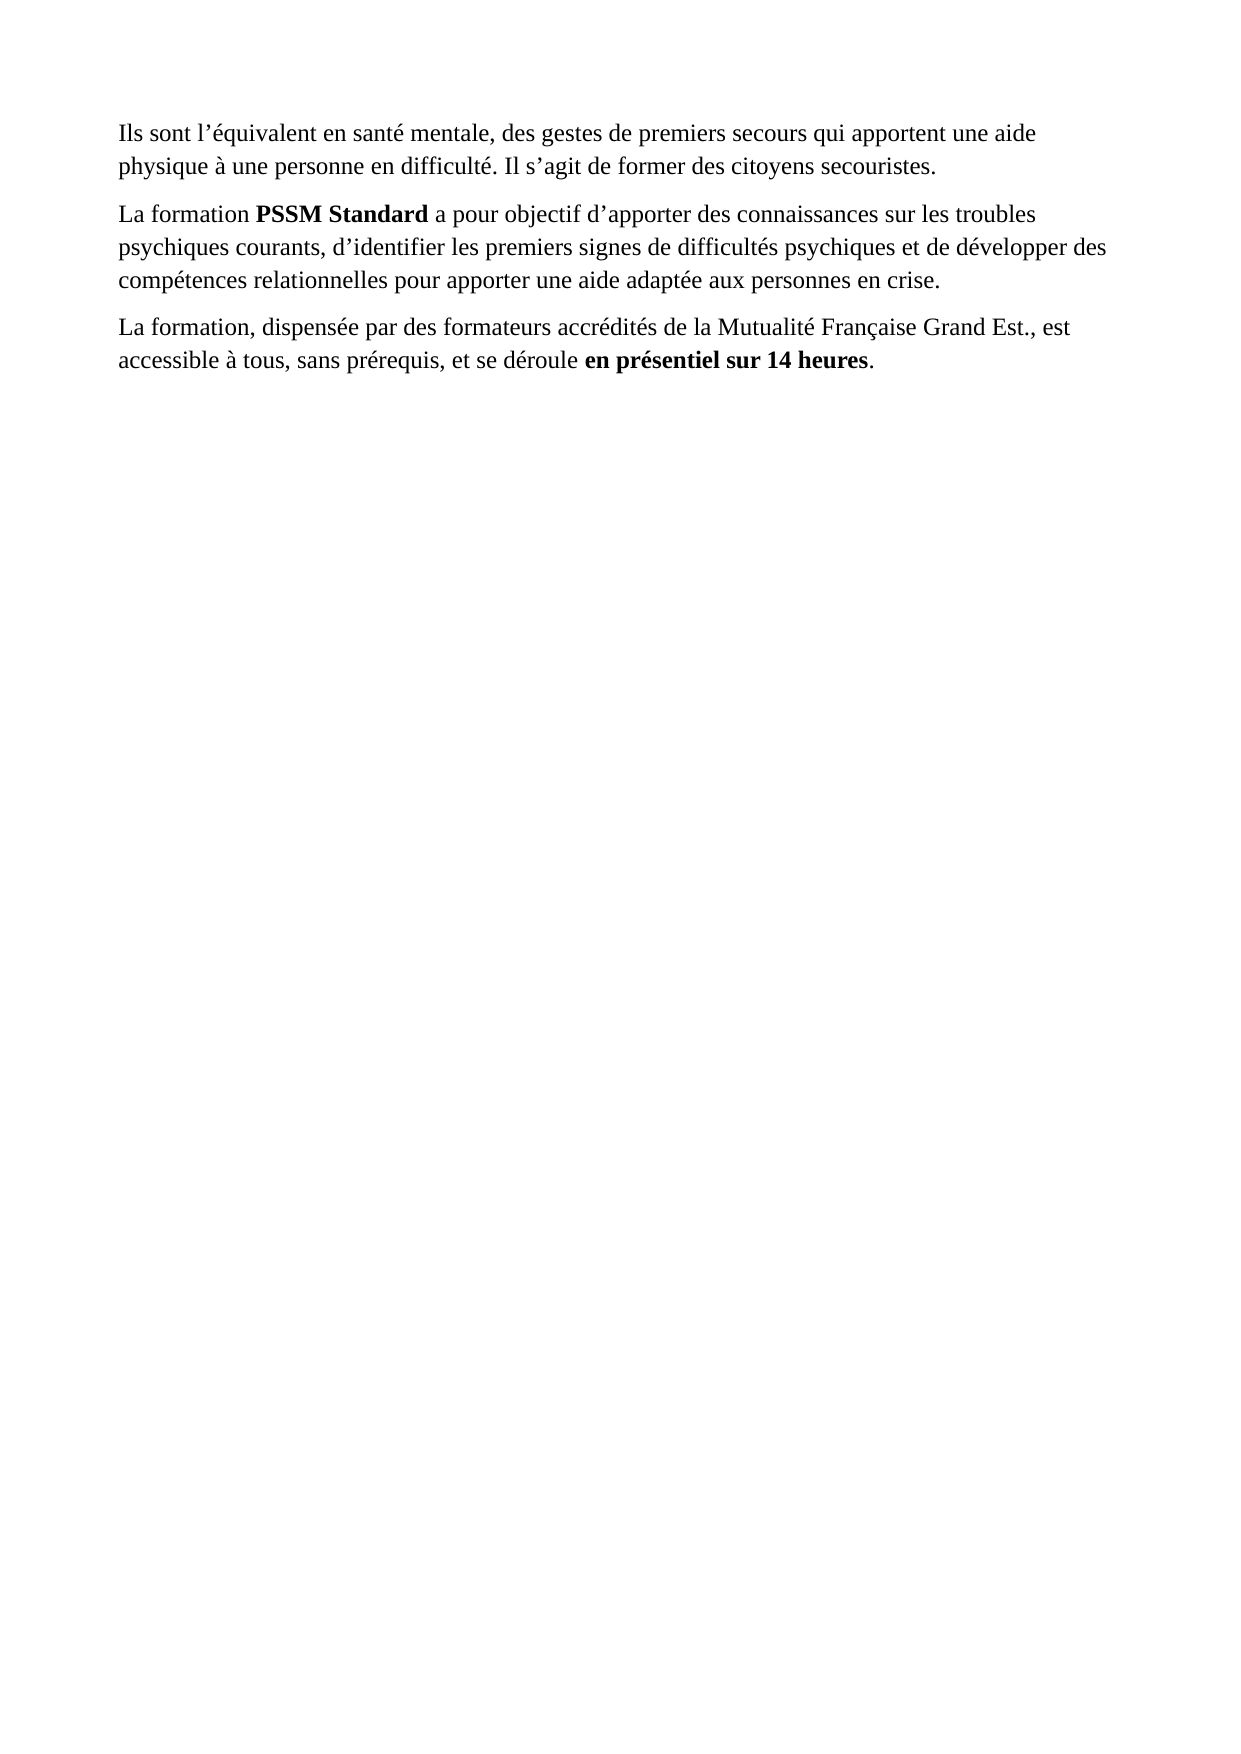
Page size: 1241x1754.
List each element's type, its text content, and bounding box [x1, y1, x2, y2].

text La formation PSSM Standard a pour objectif d’apporter des connaissances sur les troubles psychiques courants, d’identifier les premiers signes de difficultés psychiques et de développer des compétences relationnelles pour apporter une aide adaptée aux personnes en crise. [118, 199, 1122, 293]
text La formation, dispensée par des formateurs accrédités de la Mutualité Française Grand Est., est accessible à tous, sans prérequis, et se déroule en présentiel sur 14 heures. [118, 312, 1122, 374]
text Ils sont l’équivalent en santé mentale, des gestes de premiers secours qui apportent une aide physique à une personne en difficulté. Il s’agit de former des citoyens secouristes. [118, 118, 1122, 180]
